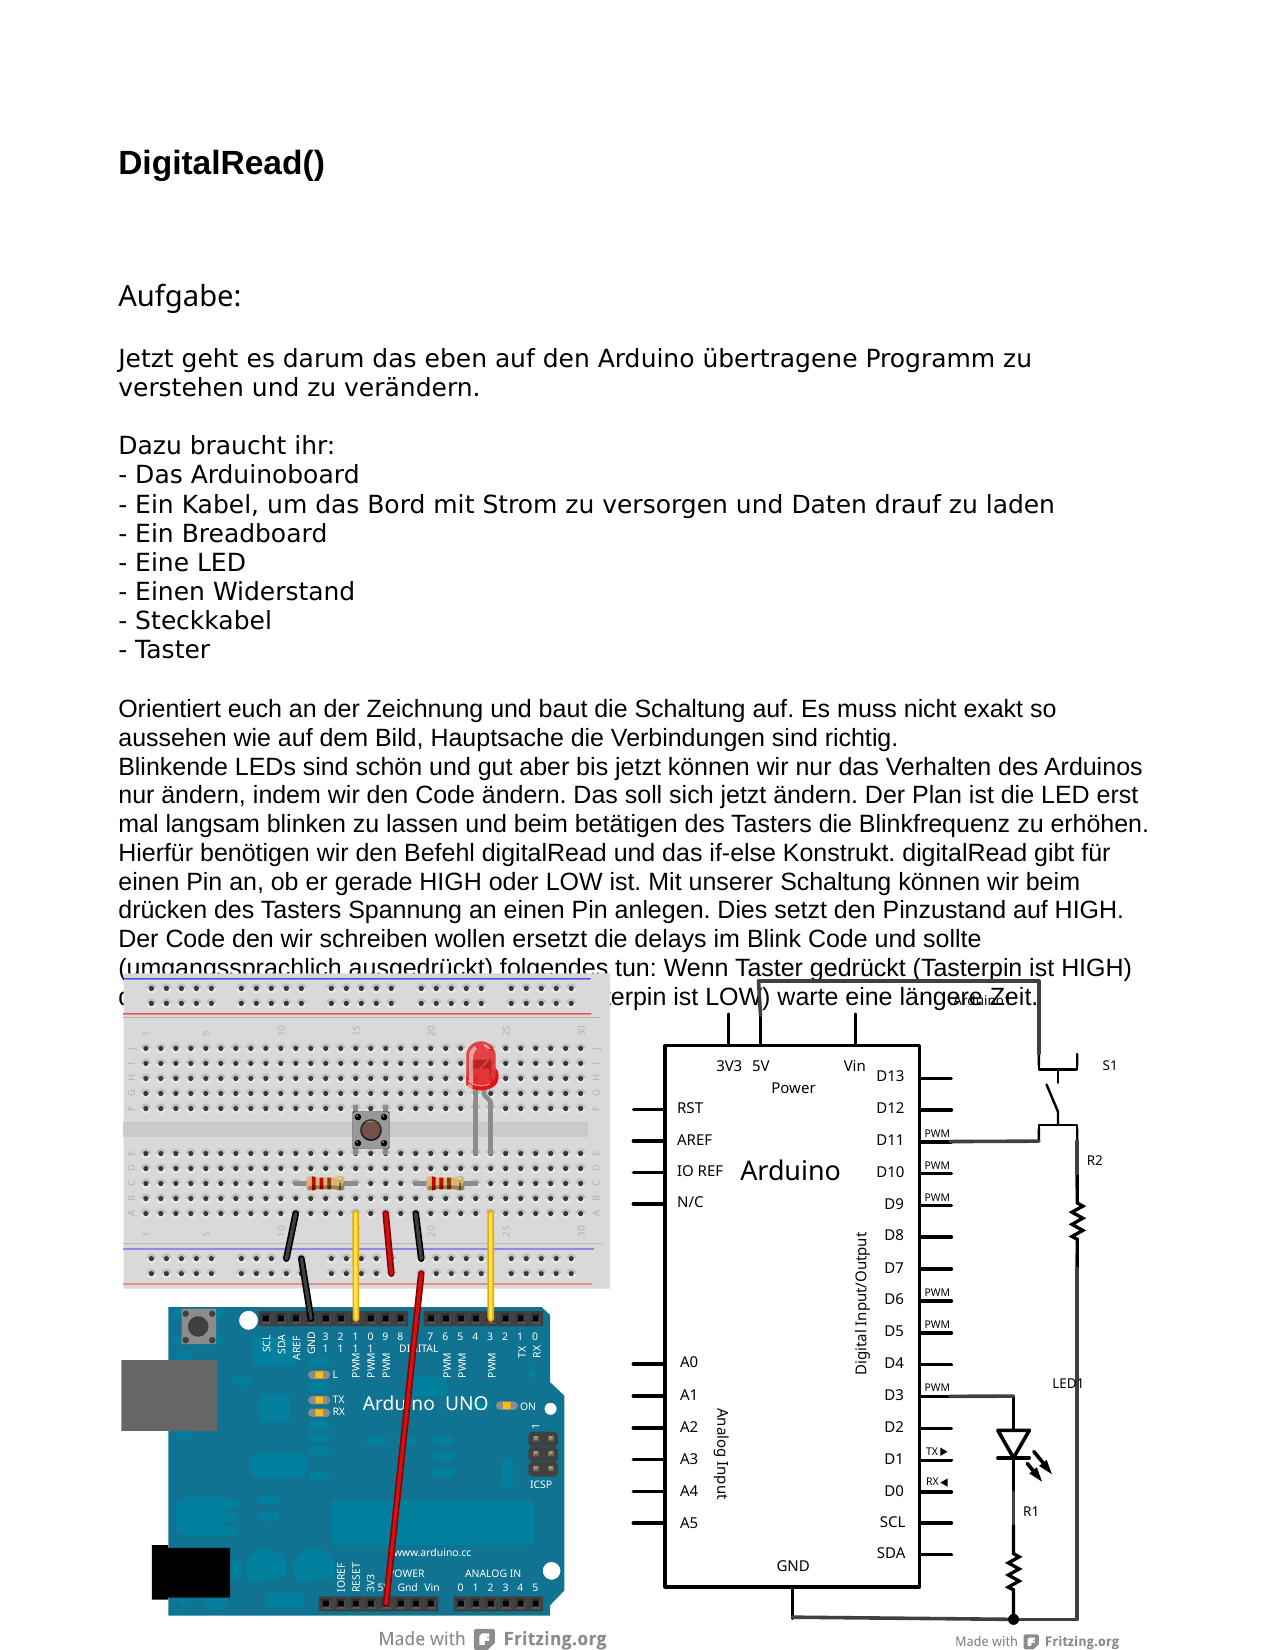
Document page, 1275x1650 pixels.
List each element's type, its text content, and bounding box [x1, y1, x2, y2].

text Aufgabe: [118, 275, 1157, 315]
text - Steckkabel [118, 607, 1157, 636]
text - Taster [118, 636, 1157, 665]
text - Das Arduinoboard [118, 461, 1157, 490]
subtitle DigitalRead() [118, 143, 1157, 182]
text Dazu braucht ihr: [118, 432, 1157, 461]
text Jetzt geht es darum das eben auf den Arduino übertragene Programm zu verstehen und zu verändern. [118, 344, 1157, 432]
text - Ein Breadboard [118, 519, 1157, 548]
text Blinkende LEDs sind schön und gut aber bis jetzt können wir nur das Verhalten des Arduinos nur ändern, indem wir den Code ändern. Das soll sich jetzt ändern. Der Plan ist die LED erst mal langsam blinken zu lassen und beim betätigen des Tasters die Blinkfrequenz zu erhöhen. Hierfür benötigen wir den Befehl digitalRead und das if-else Konstrukt. digitalRead gibt für einen Pin an, ob er gerade HIGH oder LOW ist. Mit unserer Schaltung können wir beim drücken des Tasters Spannung an einen Pin anlegen. Dies setzt den Pinzustand auf HIGH. Der Code den wir schreiben wollen ersetzt die delays im Blink Code und sollte (umgangssprachlich ausgedrückt) folgendes tun: Wenn Taster gedrückt (Tasterpin ist HIGH) dann warte eine Kurze Zeit, wenn nicht (Tasterpin ist LOW) warte eine längere Zeit. [118, 752, 1157, 1010]
text Orientiert euch an der Zeichnung und baut die Schaltung auf. Es muss nicht exakt so aussehen wie auf dem Bild, Hauptsache die Verbindungen sind richtig. [118, 694, 1157, 752]
text - Einen Widerstand [118, 577, 1157, 607]
text - Eine LED [118, 548, 1157, 577]
text - Ein Kabel, um das Bord mit Strom zu versorgen und Daten drauf zu laden [118, 490, 1157, 519]
